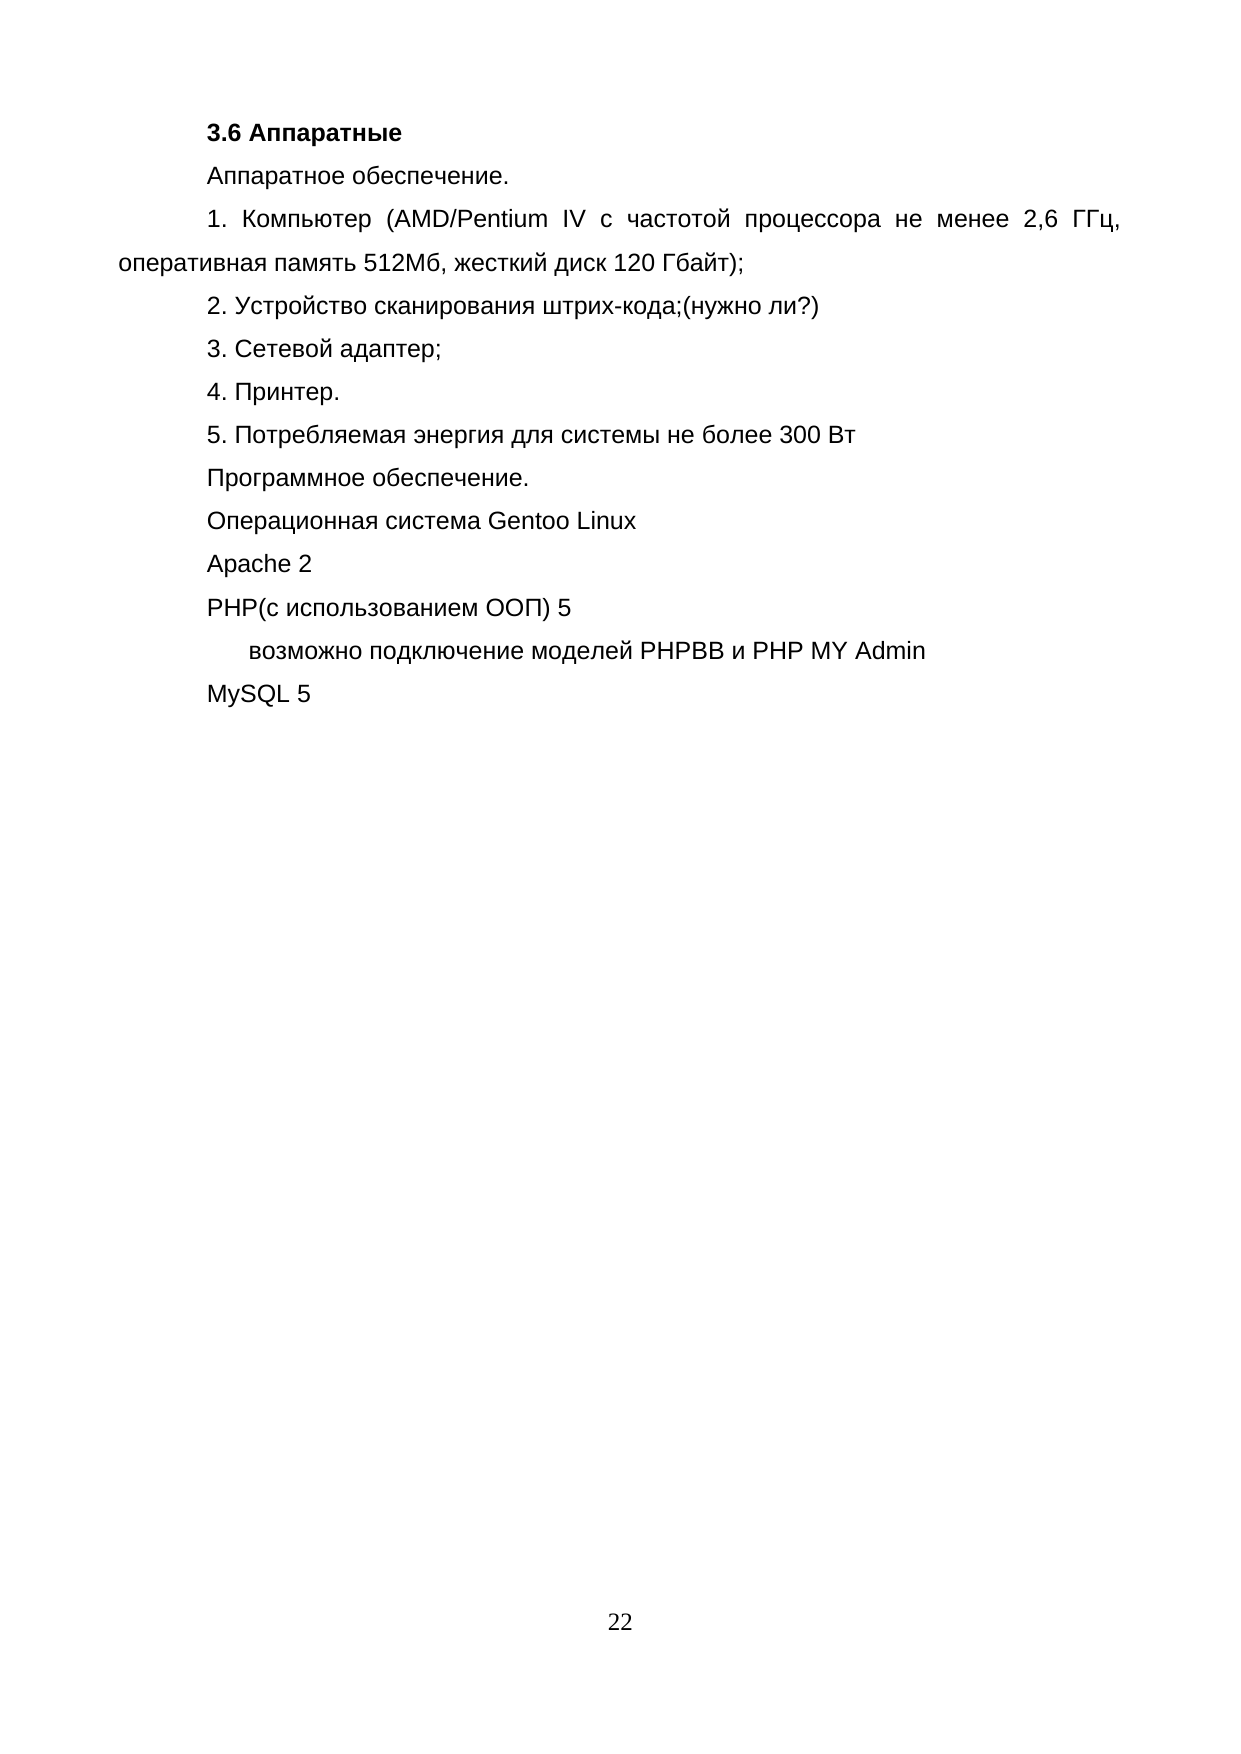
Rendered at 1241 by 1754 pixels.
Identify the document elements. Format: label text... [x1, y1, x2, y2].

text возможно подключение моделей PHPBB и PHP MY Admin [118, 636, 1122, 664]
text Операционная система Gentoo Linux [118, 506, 1122, 535]
text 3. Сетевой адаптер; [118, 334, 1122, 362]
text PHP(с использованием ООП) 5 [118, 592, 1122, 621]
text 5. Потребляемая энергия для системы не более 300 Вт [118, 420, 1122, 449]
text Аппаратное обеспечение. [118, 161, 1122, 190]
text Программное обеспечение. [118, 463, 1122, 492]
text MySQL 5 [118, 679, 1122, 707]
text 4. Принтер. [118, 377, 1122, 406]
text 2. Устройство сканирования штрих-кода;(нужно ли?) [118, 291, 1122, 319]
text 1. Компьютер (AMD/Pentium IV с частотой процессора не менее 2,6 ГГц, оперативная память 512Мб, жесткий диск 120 Гбайт); [118, 204, 1122, 276]
subtitle Аппаратные [118, 118, 1122, 147]
text Apache 2 [118, 549, 1122, 578]
